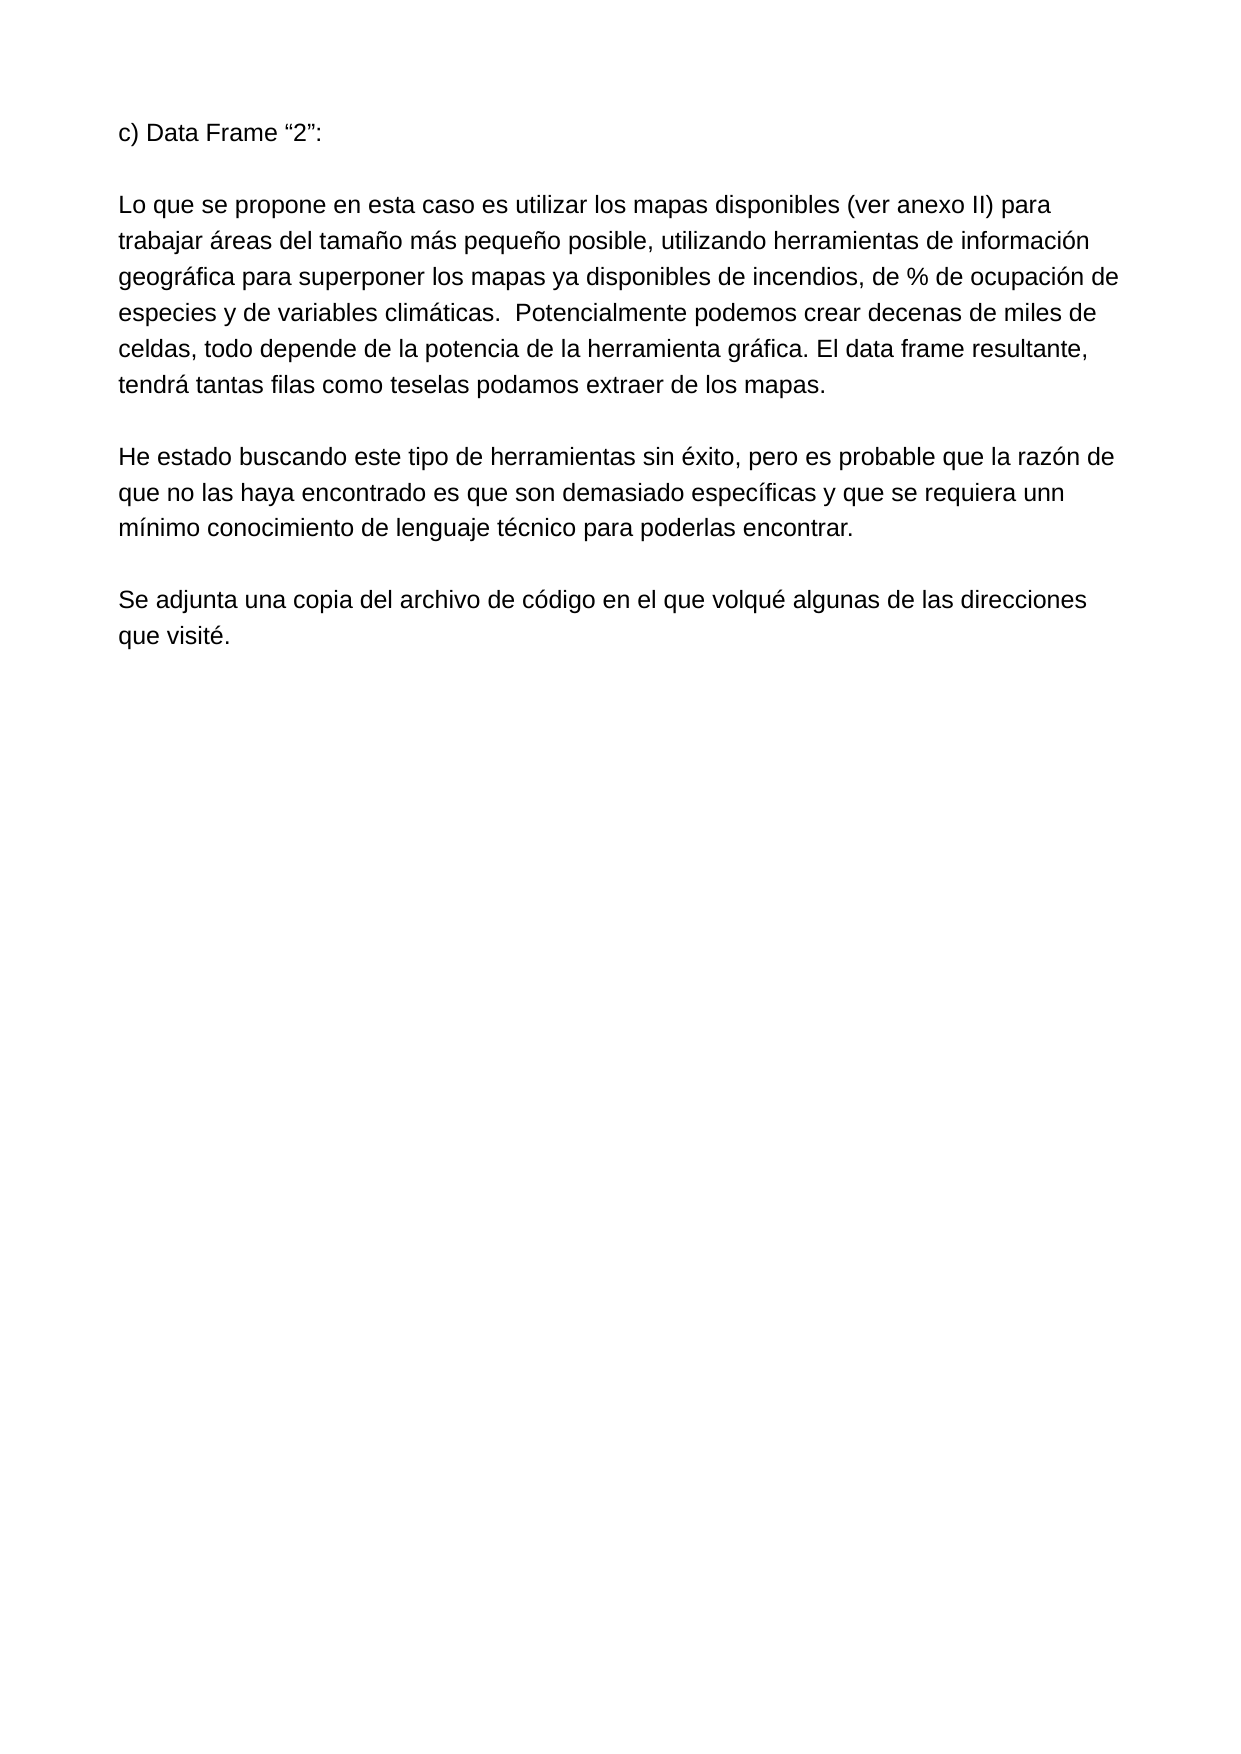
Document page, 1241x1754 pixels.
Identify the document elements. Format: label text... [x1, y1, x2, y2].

text Se adjunta una copia del archivo de código en el que volqué algunas de las direcciones que visité. [118, 585, 1122, 650]
text Lo que se propone en esta caso es utilizar los mapas disponibles (ver anexo II) para trabajar áreas del tamaño más pequeño posible, utilizando herramientas de información geográfica para superponer los mapas ya disponibles de incendios, de % de ocupación de especies y de variables climáticas. Potencialmente podemos crear decenas de miles de celdas, todo depende de la potencia de la herramienta gráfica. El data frame resultante, tendrá tantas filas como teselas podamos extraer de los mapas. [118, 190, 1122, 398]
text He estado buscando este tipo de herramientas sin éxito, pero es probable que la razón de que no las haya encontrado es que son demasiado específicas y que se requiera unn mínimo conocimiento de lenguaje técnico para poderlas encontrar. [118, 442, 1122, 542]
text c) Data Frame “2”: [118, 118, 1122, 147]
